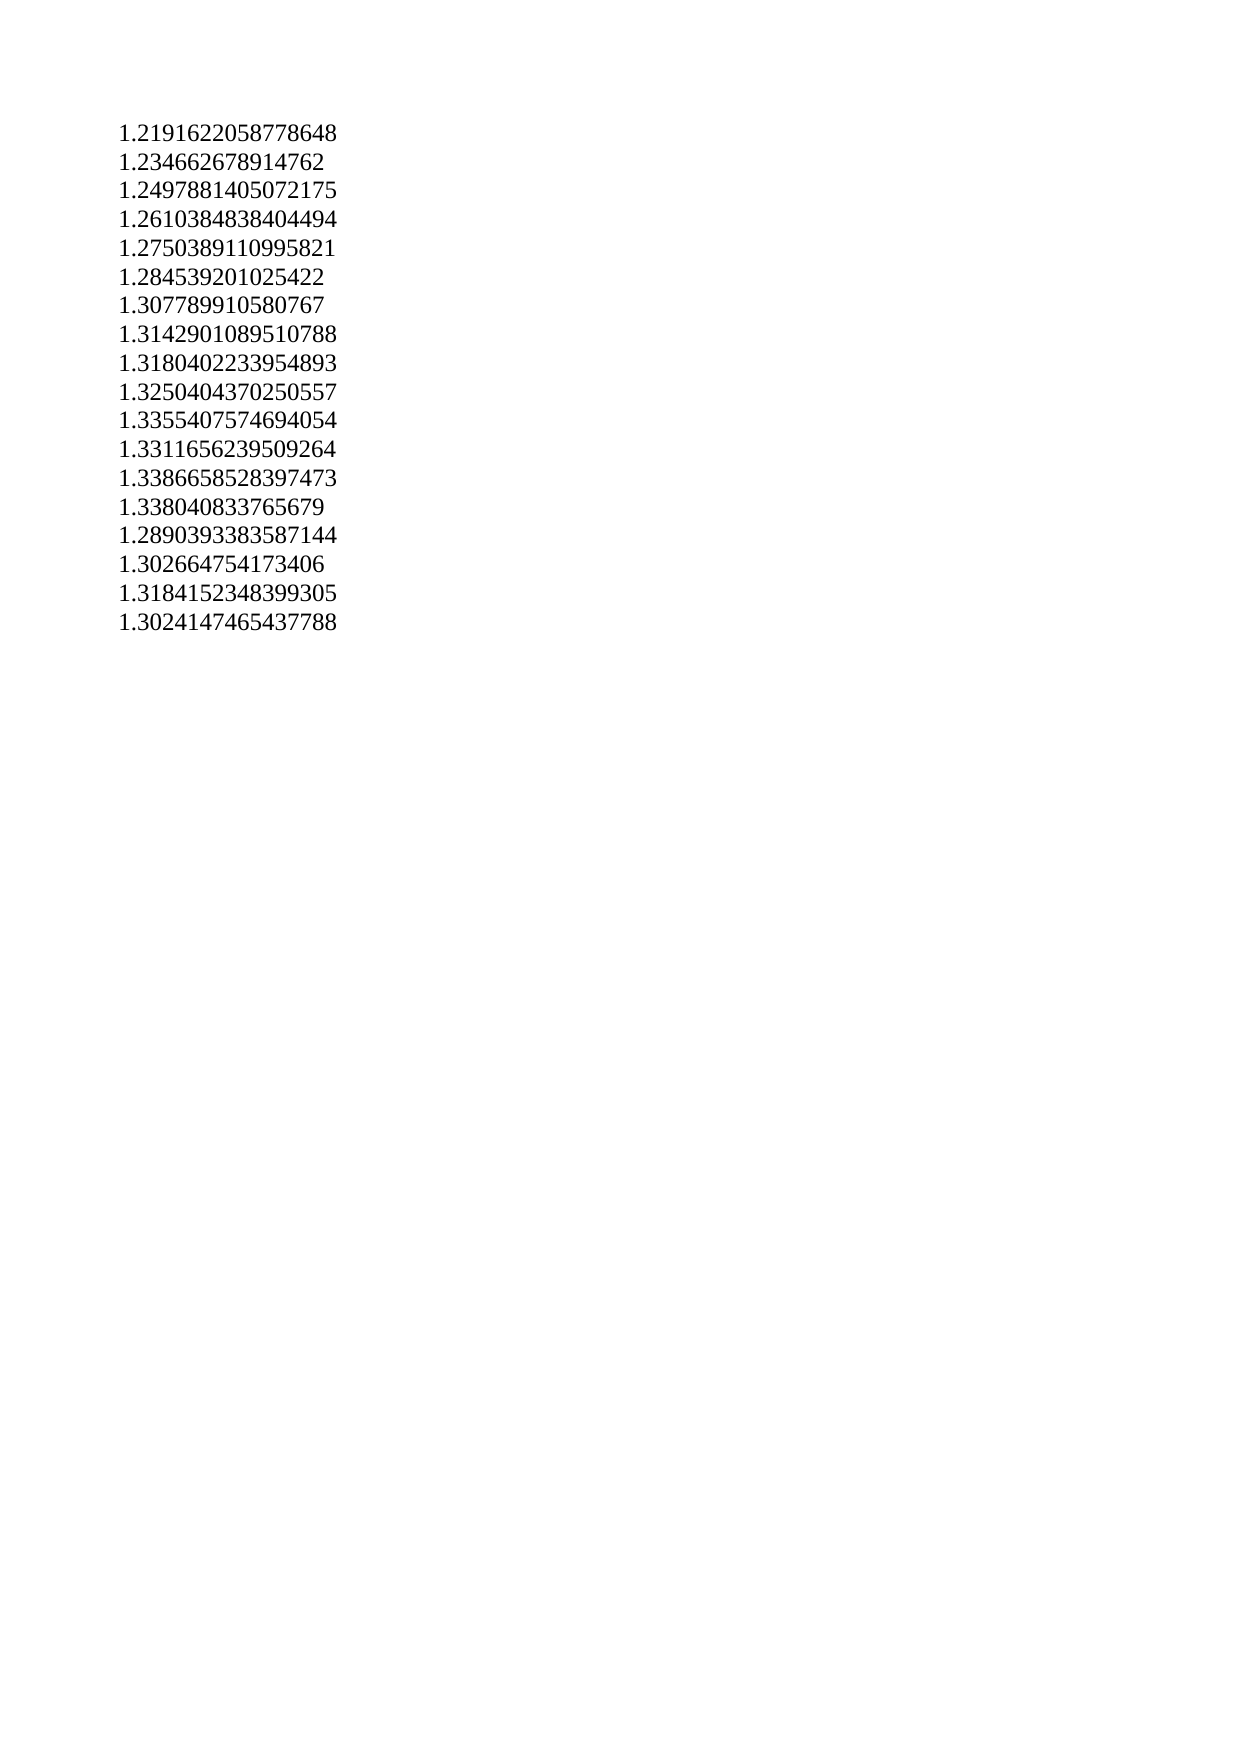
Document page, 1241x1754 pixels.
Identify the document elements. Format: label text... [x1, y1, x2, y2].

text 1.3355407574694054 [118, 406, 1122, 434]
text 1.3180402233954893 [118, 348, 1122, 377]
text 1.234662678914762 [118, 147, 1122, 176]
text 1.284539201025422 [118, 262, 1122, 291]
text 1.2497881405072175 [118, 176, 1122, 204]
text 1.2890393383587144 [118, 521, 1122, 549]
text 1.3142901089510788 [118, 319, 1122, 348]
text 1.2750389110995821 [118, 233, 1122, 262]
text 1.3311656239509264 [118, 434, 1122, 463]
text 1.3250404370250557 [118, 377, 1122, 406]
text 1.2610384838404494 [118, 204, 1122, 233]
text 1.307789910580767 [118, 291, 1122, 319]
text 1.3024147465437788 [118, 607, 1122, 636]
text 1.338040833765679 [118, 492, 1122, 521]
text 1.3386658528397473 [118, 463, 1122, 492]
text 1.3184152348399305 [118, 578, 1122, 607]
text 1.302664754173406 [118, 549, 1122, 578]
text 1.2191622058778648 [118, 118, 1122, 147]
